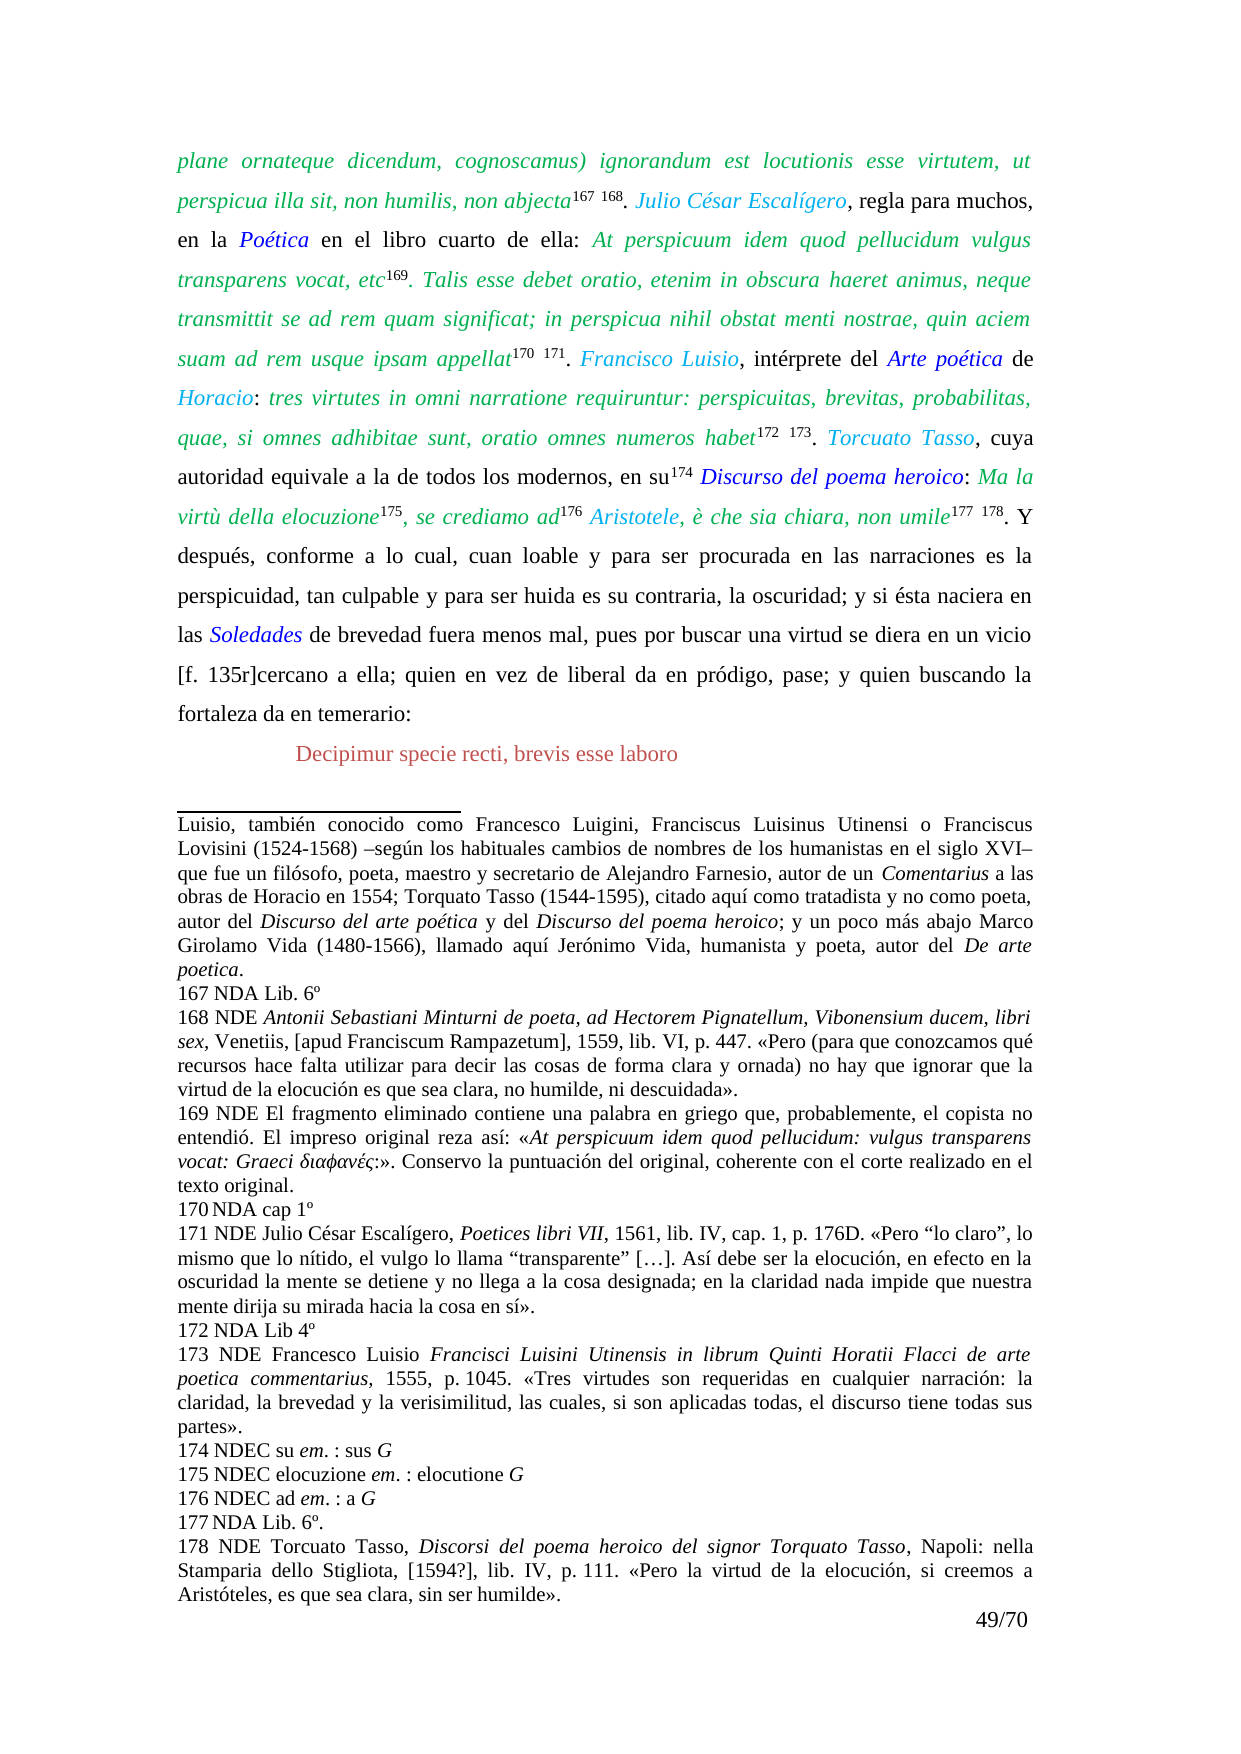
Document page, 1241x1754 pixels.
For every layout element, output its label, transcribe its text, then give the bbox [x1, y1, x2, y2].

text NDEC su em. : sus G [177, 1438, 1034, 1462]
text NDE Francesco Luisio Francisci Luisini Utinensis in librum Quinti Horatii Flacci de arte poetica commentarius, 1555, p. 1045. «Tres virtudes son requeridas en cualquier narración: la claridad, la brevedad y la verisimilitud, las cuales, si son aplicadas todas, el discurso tiene todas sus partes». [177, 1342, 1034, 1438]
text [f. 134v] se apelare para los modernos, oigamos a Antonio Minturno, hombre judiciosísimo en los libros que hizo. De poeta: Nec vero (ut quibus horum utendum sit ad plane ornateque dicendum, cognoscamus) ignorandum est locutionis esse virtutem, ut perspicua illa sit, non humilis, non abjecta . Julio César Escalígero, regla para muchos, en la Poética en el libro cuarto de ella: At perspicuum idem quod pellucidum vulgus transparens vocat, etc. Talis esse debet oratio, etenim in obscura haeret animus, neque transmittit se ad rem quam significat; in perspicua nihil obstat menti nostrae, quin aciem suam ad rem usque ipsam appellat . Francisco Luisio, intérprete del Arte poética de Horacio: tres virtutes in omni narratione requiruntur: perspicuitas, brevitas, probabilitas, quae, si omnes adhibitae sunt, oratio omnes numeros habet . Torcuato Tasso, cuya autoridad equivale a la de todos los modernos, en su Discurso del poema heroico: Ma la virtù della elocuzione, se crediamo ad Aristotele, è che sia chiara, non umile . Y después, conforme a lo cual, cuan loable y para ser procurada en las narraciones es la perspicuidad, tan culpable y para ser huida es su contraria, la oscuridad; y si ésta naciera en las Soledades de brevedad fuera menos mal, pues por buscar una virtud se diera en un vicio [f. 135r]cercano a ella; quien en vez de liberal da en pródigo, pase; y quien buscando la fortaleza da en temerario: [177, 148, 1034, 727]
text NDA cap 1º [177, 1197, 1034, 1221]
text NDA Lib. 6º [177, 981, 1034, 1005]
text NDA Lib. 6º. [177, 1510, 1034, 1534]
text Decipimur specie recti, brevis esse laboro [295, 740, 1034, 766]
text NDE Antonii Sebastiani Minturni de poeta, ad Hectorem Pignatellum, Vibonensium ducem, libri sex, Venetiis, [apud Franciscum Rampazetum], 1559, lib. VI, p. 447. «Pero (para que conozcamos qué recursos hace falta utilizar para decir las cosas de forma clara y ornada) no hay que ignorar que la virtud de la elocución es que sea clara, no humilde, ni descuidada». [177, 1005, 1034, 1101]
text NDEC ad em. : a G [177, 1486, 1034, 1510]
text Luisio, también conocido como Francesco Luigini, Franciscus Luisinus Utinensi o Franciscus Lovisini (1524-1568) –según los habituales cambios de nombres de los humanistas en el siglo XVI– que fue un filósofo, poeta, maestro y secretario de Alejandro Farnesio, autor de un Comentarius a las obras de Horacio en 1554; Torquato Tasso (1544-1595), citado aquí como tratadista y no como poeta, autor del Discurso del arte poética y del Discurso del poema heroico; y un poco más abajo Marco Girolamo Vida (1480-1566), llamado aquí Jerónimo Vida, humanista y poeta, autor del De arte poetica. [177, 812, 1034, 981]
text NDE Julio César Escalígero, Poetices libri VII, 1561, lib. IV, cap. 1, p. 176D. «Pero “lo claro”, lo mismo que lo nítido, el vulgo lo llama “transparente” […]. Así debe ser la elocución, en efecto en la oscuridad la mente se detiene y no llega a la cosa designada; en la claridad nada impide que nuestra mente dirija su mirada hacia la cosa en sí». [177, 1221, 1034, 1318]
text NDE El fragmento eliminado contiene una palabra en griego que, probablemente, el copista no entendió. El impreso original reza así: «At perspicuum idem quod pellucidum: vulgus transparens vocat: Graeci διαϕανές:». Conservo la puntuación del original, coherente con el corte realizado en el texto original. [177, 1101, 1034, 1197]
text NDA Lib 4º [177, 1318, 1034, 1342]
text NDE Torcuato Tasso, Discorsi del poema heroico del signor Torquato Tasso, Napoli: nella Stamparia dello Stigliota, [1594?], lib. IV, p. 111. «Pero la virtud de la elocución, si creemos a Aristóteles, es que sea clara, sin ser humilde». [177, 1534, 1034, 1606]
text NDEC elocuzione em. : elocutione G [177, 1462, 1034, 1486]
